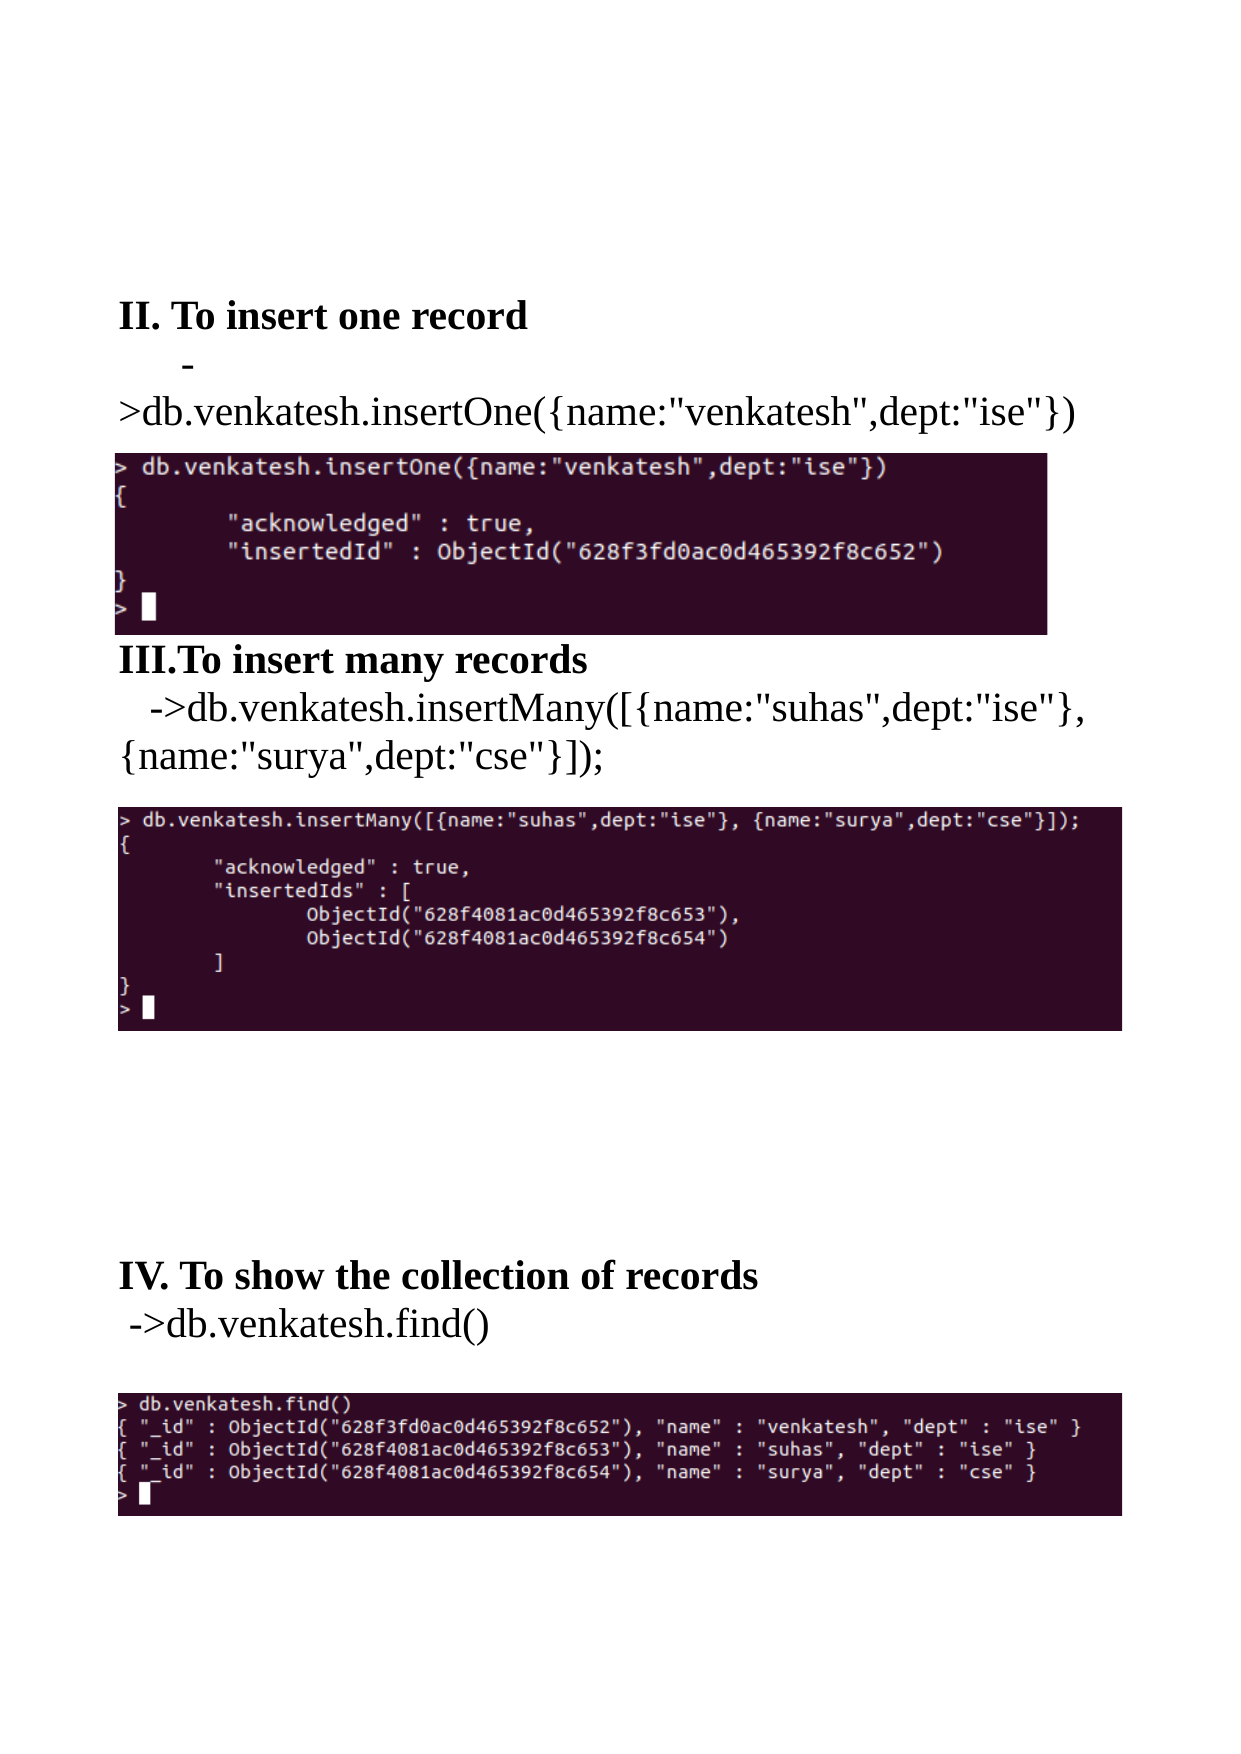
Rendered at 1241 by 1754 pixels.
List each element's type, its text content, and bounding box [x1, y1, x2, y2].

text II. To insert one record [118, 291, 1122, 338]
text ->db.venkatesh.find() [118, 1298, 1122, 1346]
text ->db.venkatesh.insertOne({name:"venkatesh",dept:"ise"}) [118, 338, 1122, 434]
text III.To insert many records [118, 463, 1122, 683]
text ->db.venkatesh.insertMany([{name:"suhas",dept:"ise"}, {name:"surya",dept:"cse"}]); [118, 683, 1122, 779]
text IV. To show the collection of records [118, 1251, 1122, 1298]
